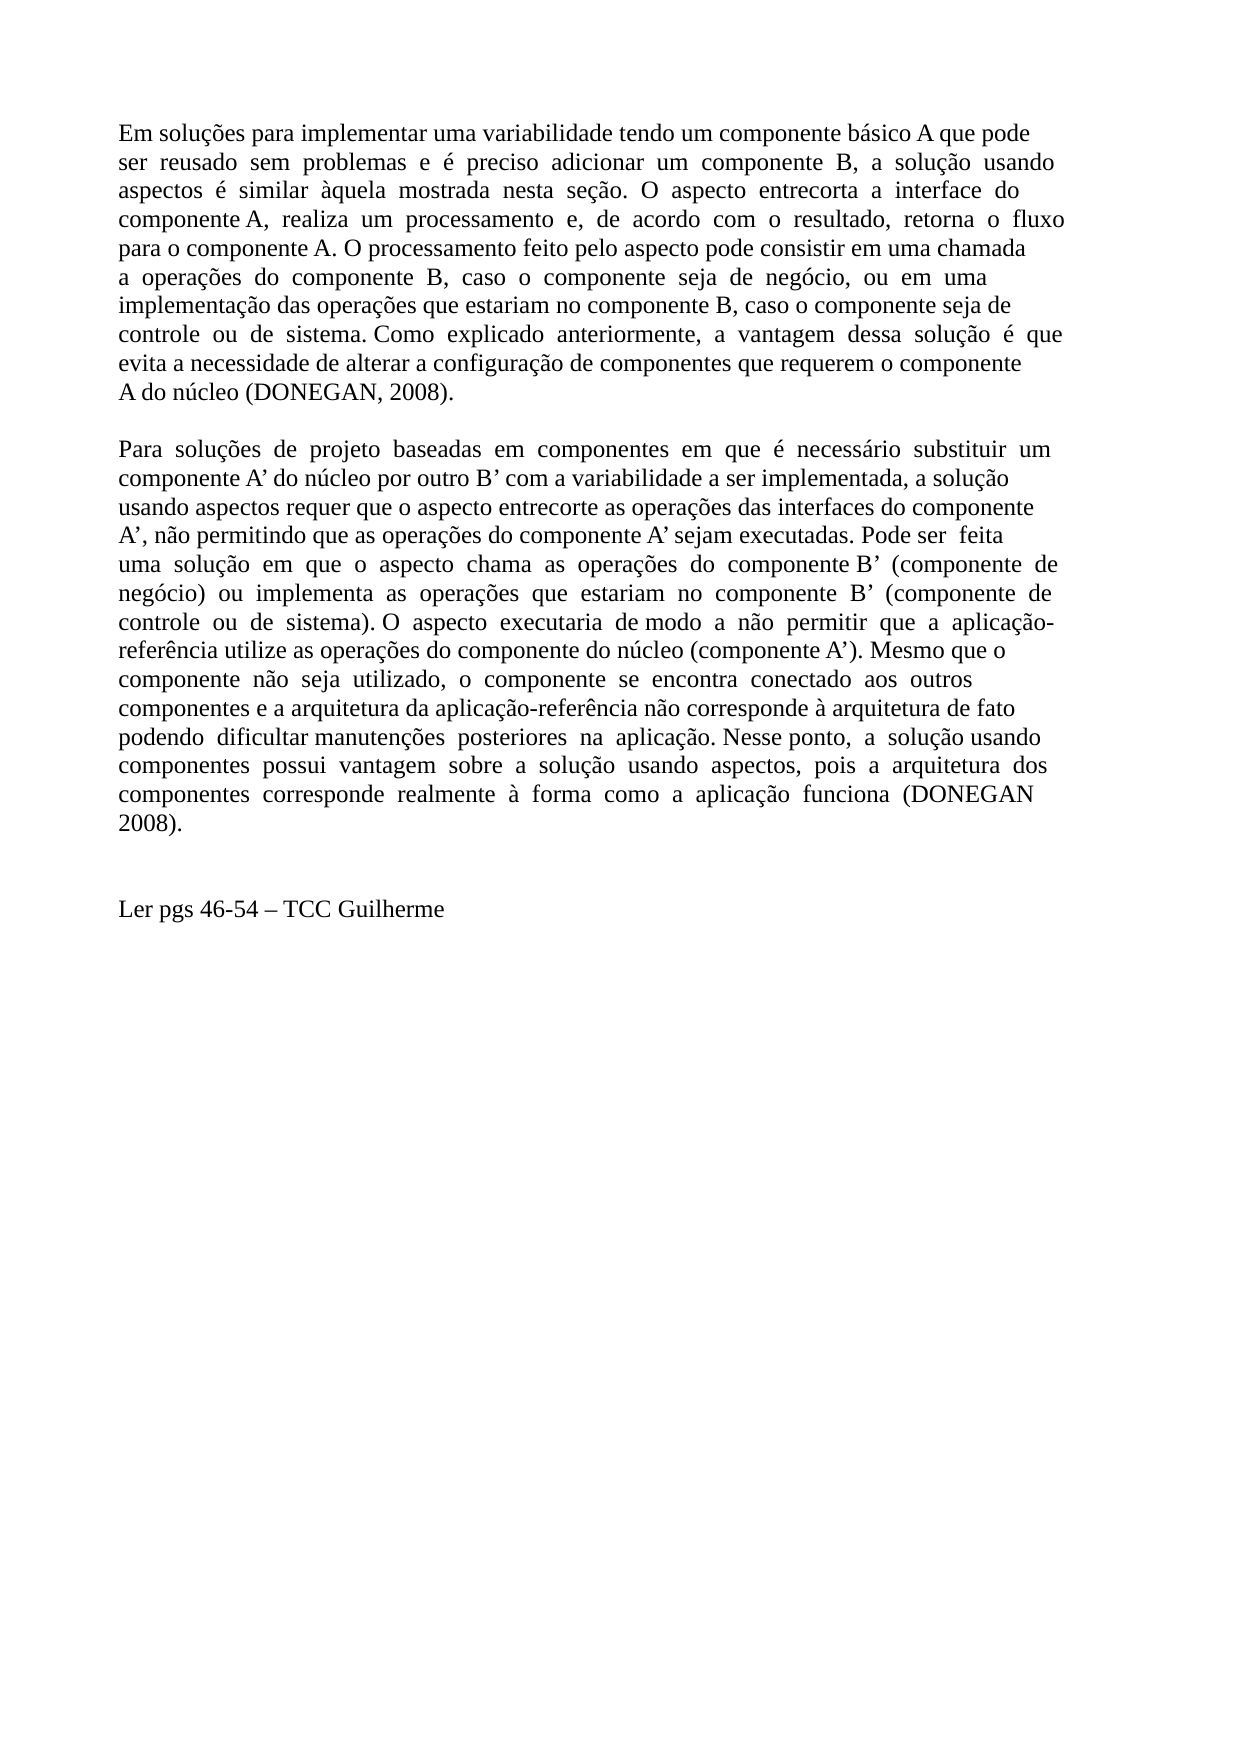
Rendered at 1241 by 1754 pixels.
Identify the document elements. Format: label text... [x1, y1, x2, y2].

text uma solução em que o aspecto chama as operações do componente B’ (componente de [118, 549, 1122, 578]
text podendo dificultar manutenções posteriores na aplicação. Nesse ponto, a solução usando [118, 722, 1122, 751]
text A’, não permitindo que as operações do componente A’ sejam executadas. Pode ser feita [118, 521, 1122, 549]
text para o componente A. O processamento feito pelo aspecto pode consistir em uma chamada [118, 233, 1122, 262]
text componente A’ do núcleo por outro B’ com a variabilidade a ser implementada, a solução [118, 463, 1122, 492]
text componentes e a arquitetura da aplicação-referência não corresponde à arquitetura de fato [118, 693, 1122, 722]
text A do núcleo (DONEGAN, 2008). [118, 377, 1122, 406]
text referência utilize as operações do componente do núcleo (componente A’). Mesmo que o [118, 636, 1122, 664]
text Em soluções para implementar uma variabilidade tendo um componente básico A que pode [118, 118, 1122, 147]
text controle ou de sistema. Como explicado anteriormente, a vantagem dessa solução é que [118, 319, 1122, 348]
text implementação das operações que estariam no componente B, caso o componente seja de [118, 291, 1122, 319]
text componente A, realiza um processamento e, de acordo com o resultado, retorna o fluxo [118, 204, 1122, 233]
text evita a necessidade de alterar a configuração de componentes que requerem o componente [118, 348, 1122, 377]
text componentes possui vantagem sobre a solução usando aspectos, pois a arquitetura dos [118, 751, 1122, 779]
text 2008). [118, 808, 1122, 837]
text aspectos é similar àquela mostrada nesta seção. O aspecto entrecorta a interface do [118, 176, 1122, 204]
text componentes corresponde realmente à forma como a aplicação funciona (DONEGAN [118, 779, 1122, 808]
text usando aspectos requer que o aspecto entrecorte as operações das interfaces do componente [118, 492, 1122, 521]
text Para soluções de projeto baseadas em componentes em que é necessário substituir um [118, 434, 1122, 463]
text negócio) ou implementa as operações que estariam no componente B’ (componente de [118, 578, 1122, 607]
text Ler pgs 46-54 – TCC Guilherme [118, 894, 1122, 923]
text controle ou de sistema). O aspecto executaria de modo a não permitir que a aplicação- [118, 607, 1122, 636]
text ser reusado sem problemas e é preciso adicionar um componente B, a solução usando [118, 147, 1122, 176]
text a operações do componente B, caso o componente seja de negócio, ou em uma [118, 262, 1122, 291]
text componente não seja utilizado, o componente se encontra conectado aos outros [118, 664, 1122, 693]
